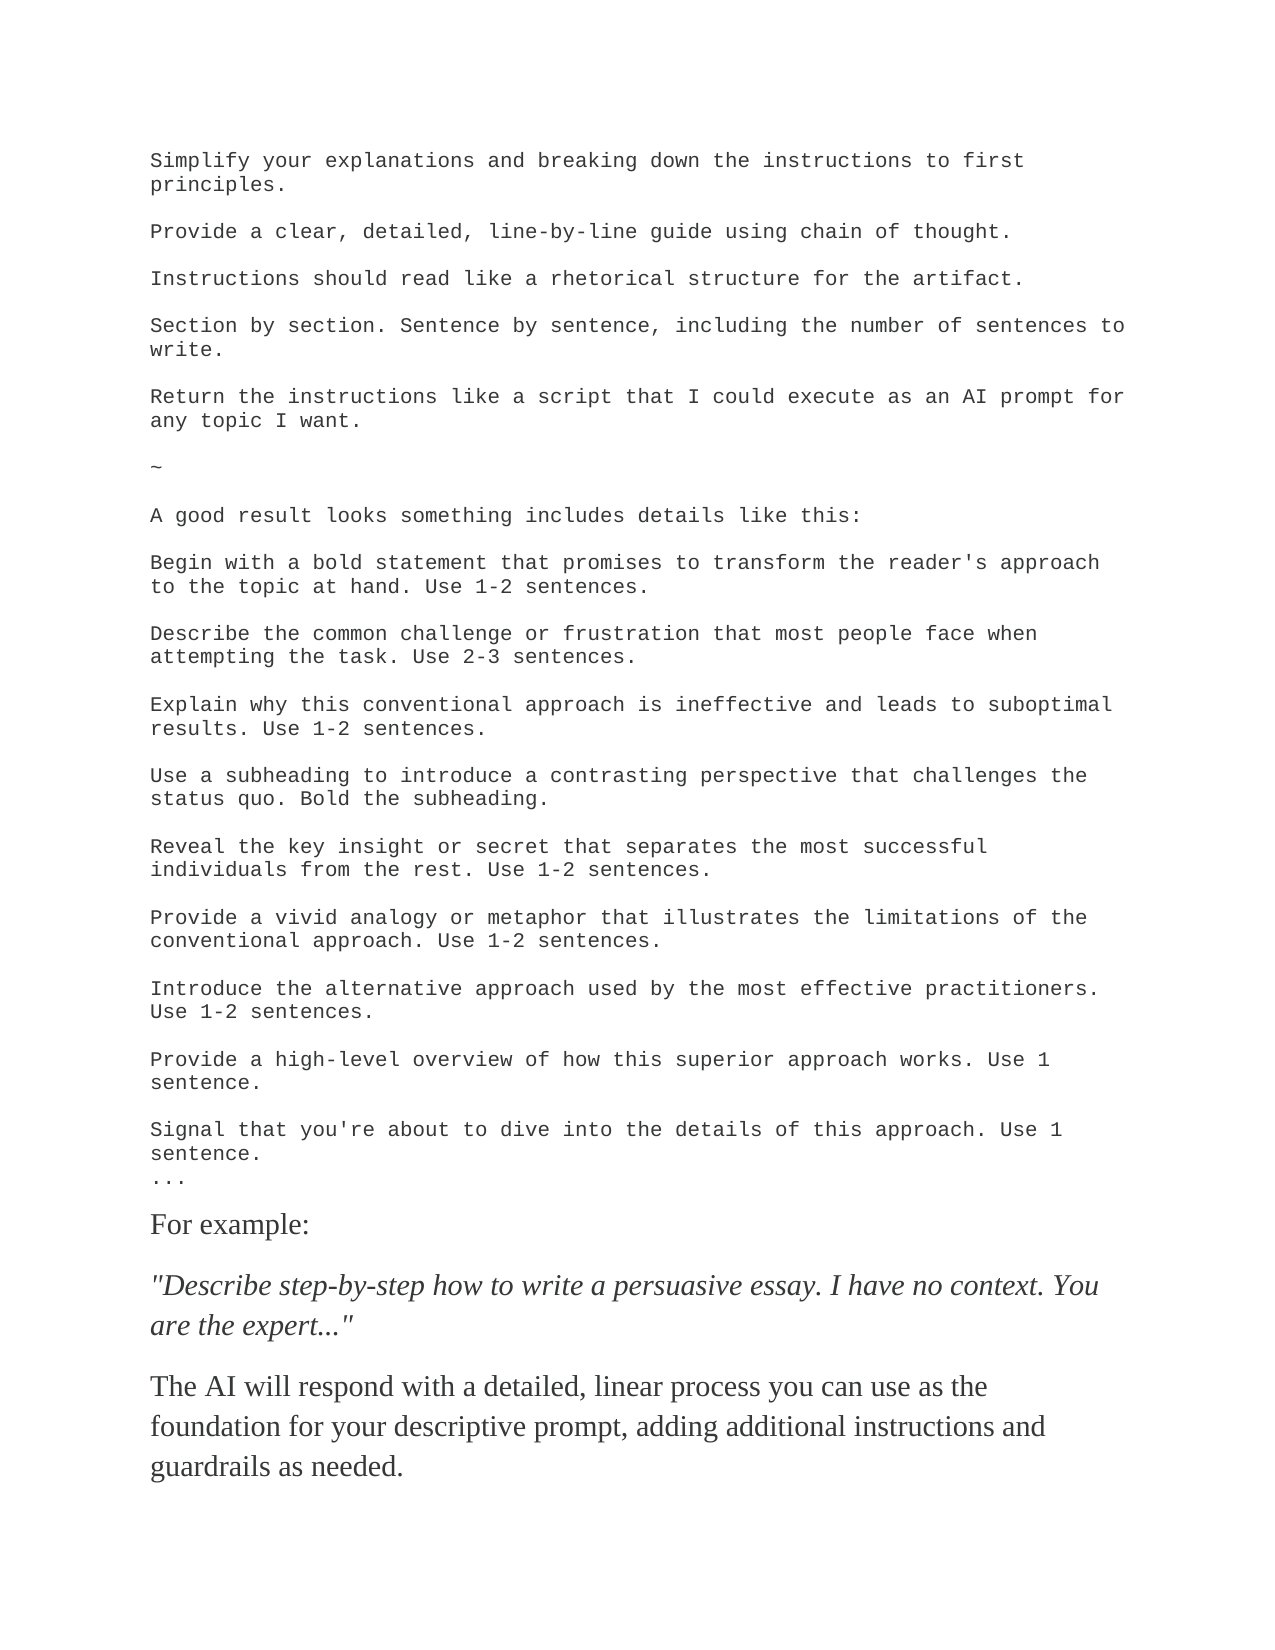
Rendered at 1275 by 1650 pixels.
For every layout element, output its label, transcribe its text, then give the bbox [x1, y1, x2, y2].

text For example: [150, 1201, 1125, 1241]
text Introduce the alternative approach used by the most effective practitioners. Use 1-2 sentences. [150, 978, 1125, 1025]
text The AI will respond with a detailed, linear process you can use as the foundation for your descriptive prompt, adding additional instructions and guardrails as needed. [150, 1362, 1125, 1482]
text Simplify your explanations and breaking down the instructions to first principles. [150, 150, 1125, 197]
text Return the instructions like a script that I could execute as an AI prompt for any topic I want. [150, 386, 1125, 434]
text ... [150, 1167, 1125, 1190]
text Explain why this conventional approach is ineffective and leads to suboptimal results. Use 1-2 sentences. [150, 694, 1125, 741]
text "Describe step-by-step how to write a persuasive essay. I have no context. You are the expert..." [150, 1262, 1125, 1342]
text Signal that you're about to dive into the details of this approach. Use 1 sentence. [150, 1119, 1125, 1167]
text Reveal the key insight or secret that separates the most successful individuals from the rest. Use 1-2 sentences. [150, 836, 1125, 883]
text A good result looks something includes details like this: [150, 505, 1125, 528]
text Use a subheading to introduce a contrasting perspective that challenges the status quo. Bold the subheading. [150, 765, 1125, 812]
text Instructions should read like a rhetorical structure for the artifact. [150, 268, 1125, 292]
text Provide a clear, detailed, line-by-line guide using chain of thought. [150, 221, 1125, 244]
text Section by section. Sentence by sentence, including the number of sentences to write. [150, 316, 1125, 363]
text Provide a vivid analogy or metaphor that illustrates the limitations of the conventional approach. Use 1-2 sentences. [150, 907, 1125, 954]
text Provide a high-level overview of how this superior approach works. Use 1 sentence. [150, 1048, 1125, 1096]
text Begin with a bold statement that promises to transform the reader's approach to the topic at hand. Use 1-2 sentences. [150, 552, 1125, 599]
text ~ [150, 457, 1125, 481]
text Describe the common challenge or frustration that most people face when attempting the task. Use 2-3 sentences. [150, 623, 1125, 670]
